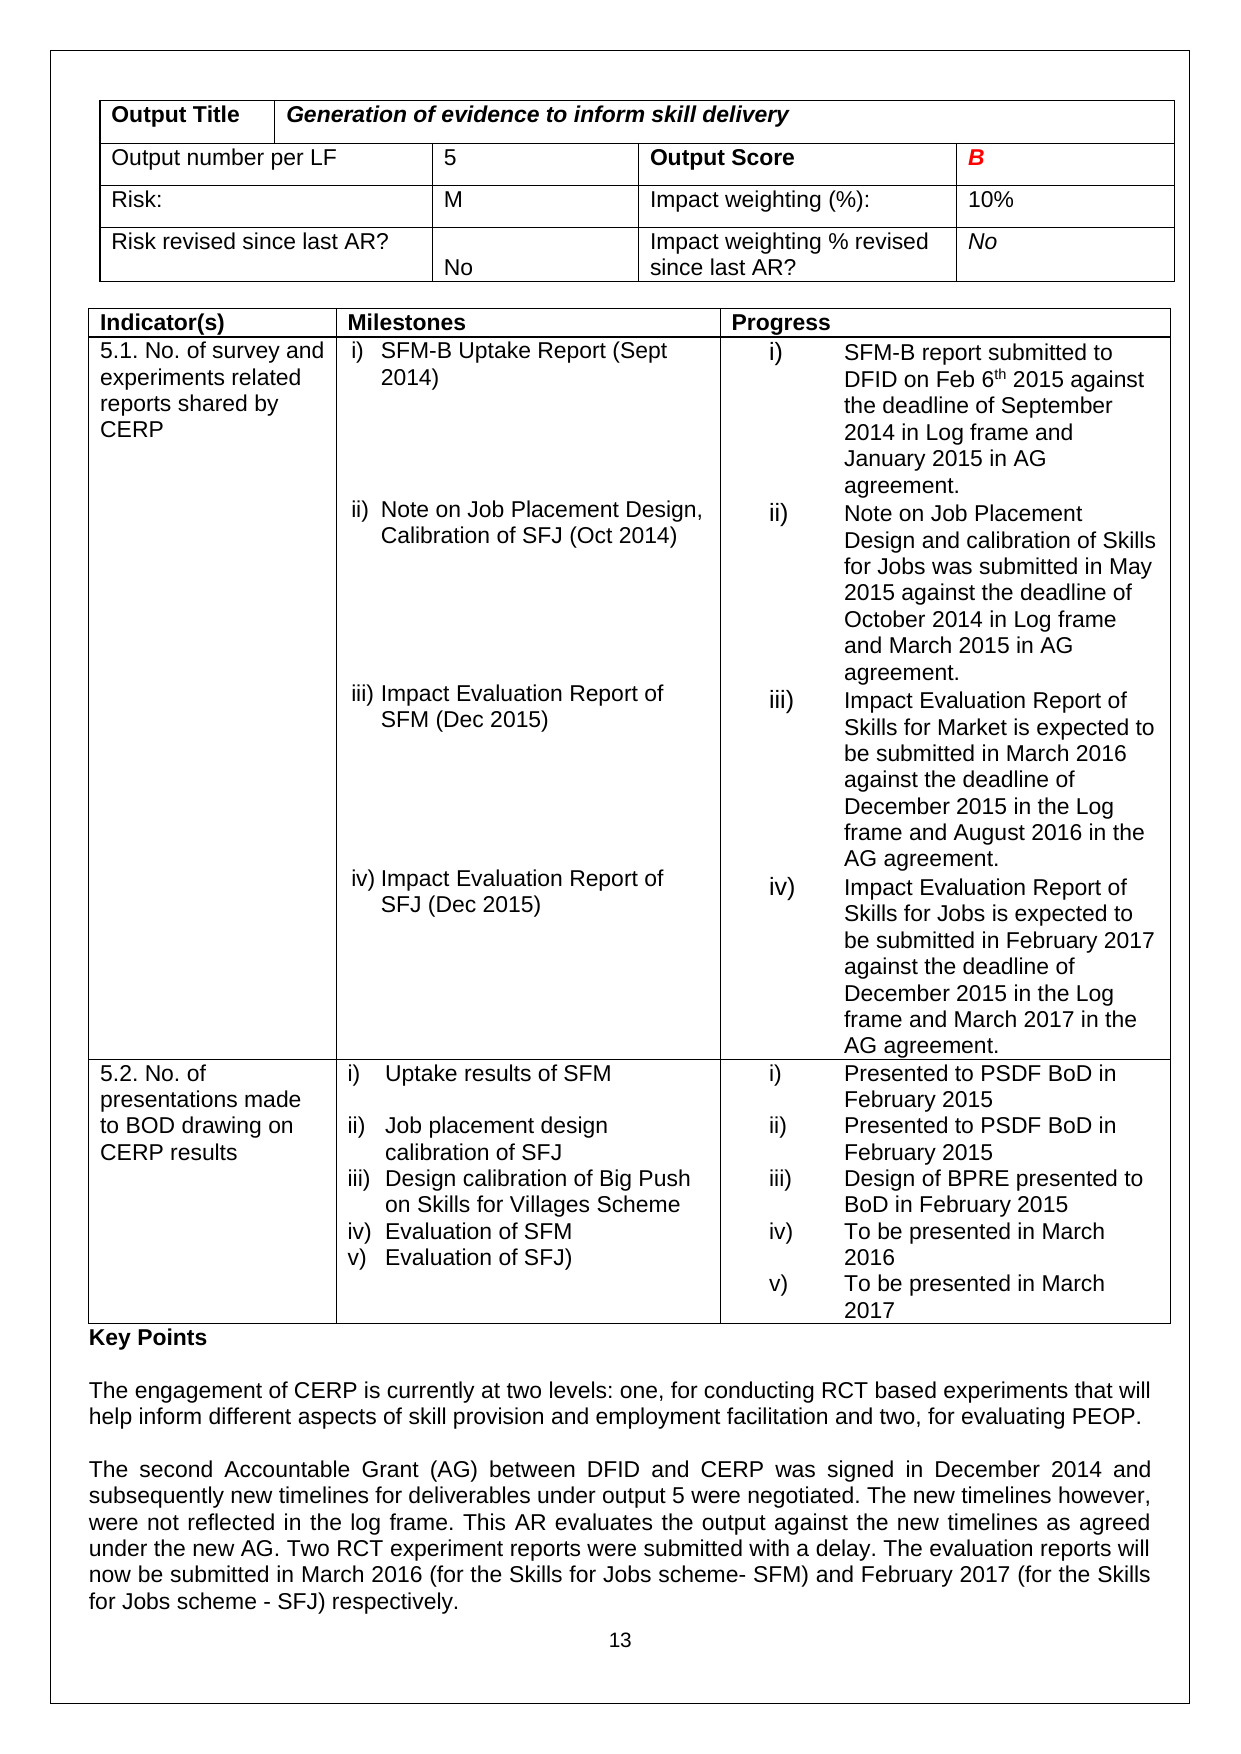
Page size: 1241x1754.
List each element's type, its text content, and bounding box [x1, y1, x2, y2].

table_cell Risk: [101, 186, 432, 227]
text Key Points [89, 1324, 1152, 1351]
table_cell M [433, 186, 638, 227]
table_cell Output number per LF [101, 144, 432, 184]
table_cell Risk revised since last AR? [101, 228, 432, 281]
table_header Output Title [101, 101, 274, 142]
table_cell Impact weighting % revised since last AR? [639, 228, 956, 281]
table_cell 5.2. No. of presentations made to BOD drawing on CERP results [89, 1060, 336, 1323]
table_cell Impact weighting (%): [639, 186, 956, 227]
table_cell No [957, 228, 1174, 281]
text The second Accountable Grant (AG) between DFID and CERP was signed in December 2014 and subsequently new timelines for deliverables under output 5 were negotiated. The new timelines however, were not reflected in the log frame. This AR evaluates the output against the new timelines as agreed under the new AG. Two RCT experiment reports were submitted with a delay. The evaluation reports will now be submitted in March 2016 (for the Skills for Jobs scheme- SFM) and February 2017 (for the Skills for Jobs scheme - SFJ) respectively. [89, 1456, 1152, 1614]
table_cell 5.1. No. of survey and experiments related reports shared by CERP [89, 338, 336, 1058]
table_cell Presented to PSDF BoD in February 2015 Presented to PSDF BoD in February 2015 Design of BPRE presented to BoD in February 2015 To be presented in March 2016 To be presented in March 2017 [721, 1060, 1170, 1323]
table_cell No [433, 228, 638, 281]
table_cell 10% [957, 186, 1174, 227]
table_cell B [957, 144, 1174, 184]
table_cell SFM-B report submitted to DFID on Feb 6th 2015 against the deadline of September 2014 in Log frame and January 2015 in AG agreement. Note on Job Placement Design and calibration of Skills for Jobs was submitted in May 2015 against the deadline of October 2014 in Log frame and March 2015 in AG agreement. Impact Evaluation Report of Skills for Market is expected to be submitted in March 2016 against the deadline of December 2015 in the Log frame and August 2016 in the AG agreement. Impact Evaluation Report of Skills for Jobs is expected to be submitted in February 2017 against the deadline of December 2015 in the Log frame and March 2017 in the AG agreement. [721, 338, 1170, 1058]
table_cell 5 [433, 144, 638, 184]
table_cell SFM-B Uptake Report (Sept 2014) Note on Job Placement Design, Calibration of SFJ (Oct 2014) Impact Evaluation Report of SFM (Dec 2015) Impact Evaluation Report of SFJ (Dec 2015) [337, 338, 720, 1058]
table_cell Uptake results of SFM Job placement design calibration of SFJ Design calibration of Big Push on Skills for Villages Scheme Evaluation of SFM Evaluation of SFJ) [337, 1060, 720, 1323]
table_header Milestones [337, 309, 720, 336]
table_cell Output Score [639, 144, 956, 184]
table_header Generation of evidence to inform skill delivery [275, 101, 1174, 142]
table_header Indicator(s) [89, 309, 336, 336]
table_header Progress [721, 309, 1170, 336]
text The engagement of CERP is currently at two levels: one, for conducting RCT based experiments that will help inform different aspects of skill provision and employment facilitation and two, for evaluating PEOP. [89, 1377, 1152, 1429]
